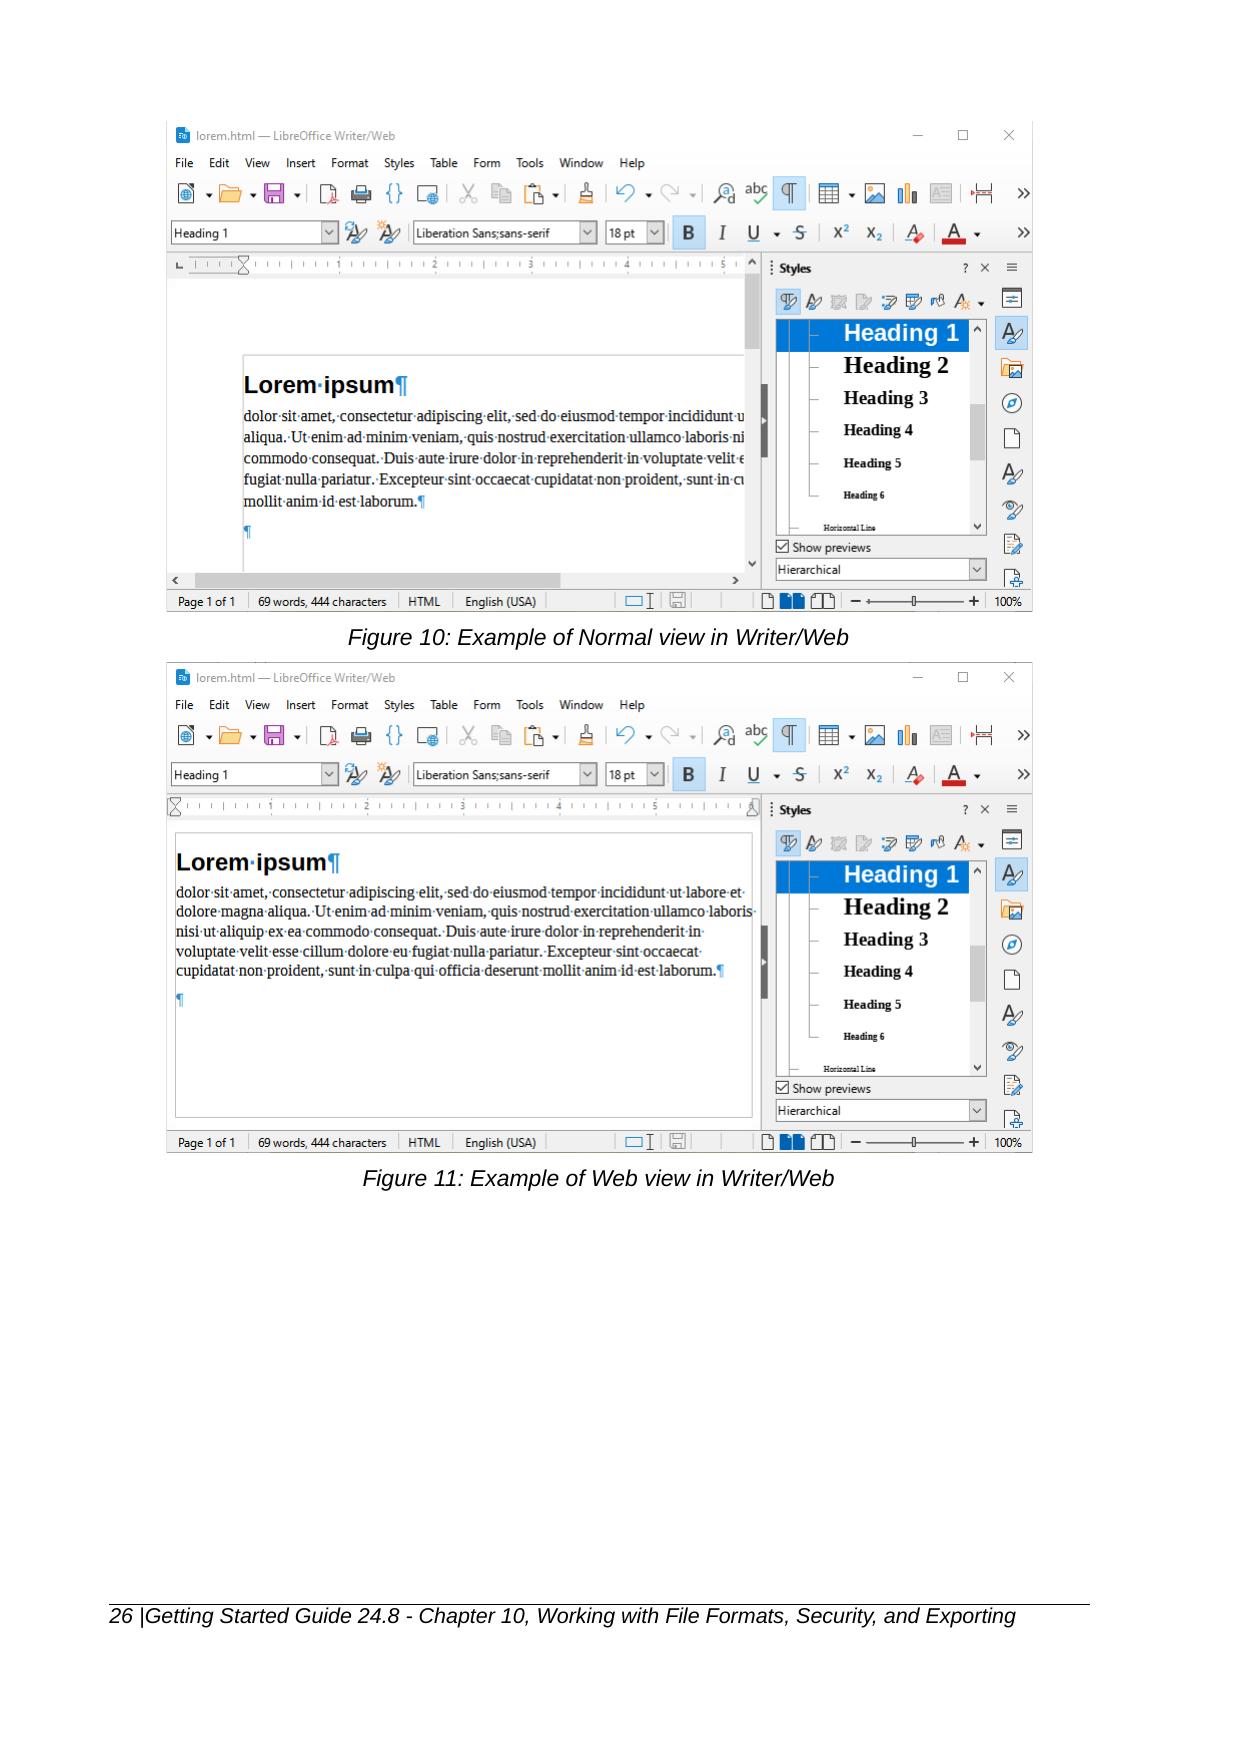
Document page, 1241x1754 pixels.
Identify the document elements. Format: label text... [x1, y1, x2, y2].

text Figure 10: Example of Normal view in Writer/Web [167, 624, 1032, 650]
picture [166, 121, 1033, 612]
text Figure 11: Example of Web view in Writer/Web [167, 1165, 1032, 1191]
picture [166, 662, 1033, 1153]
